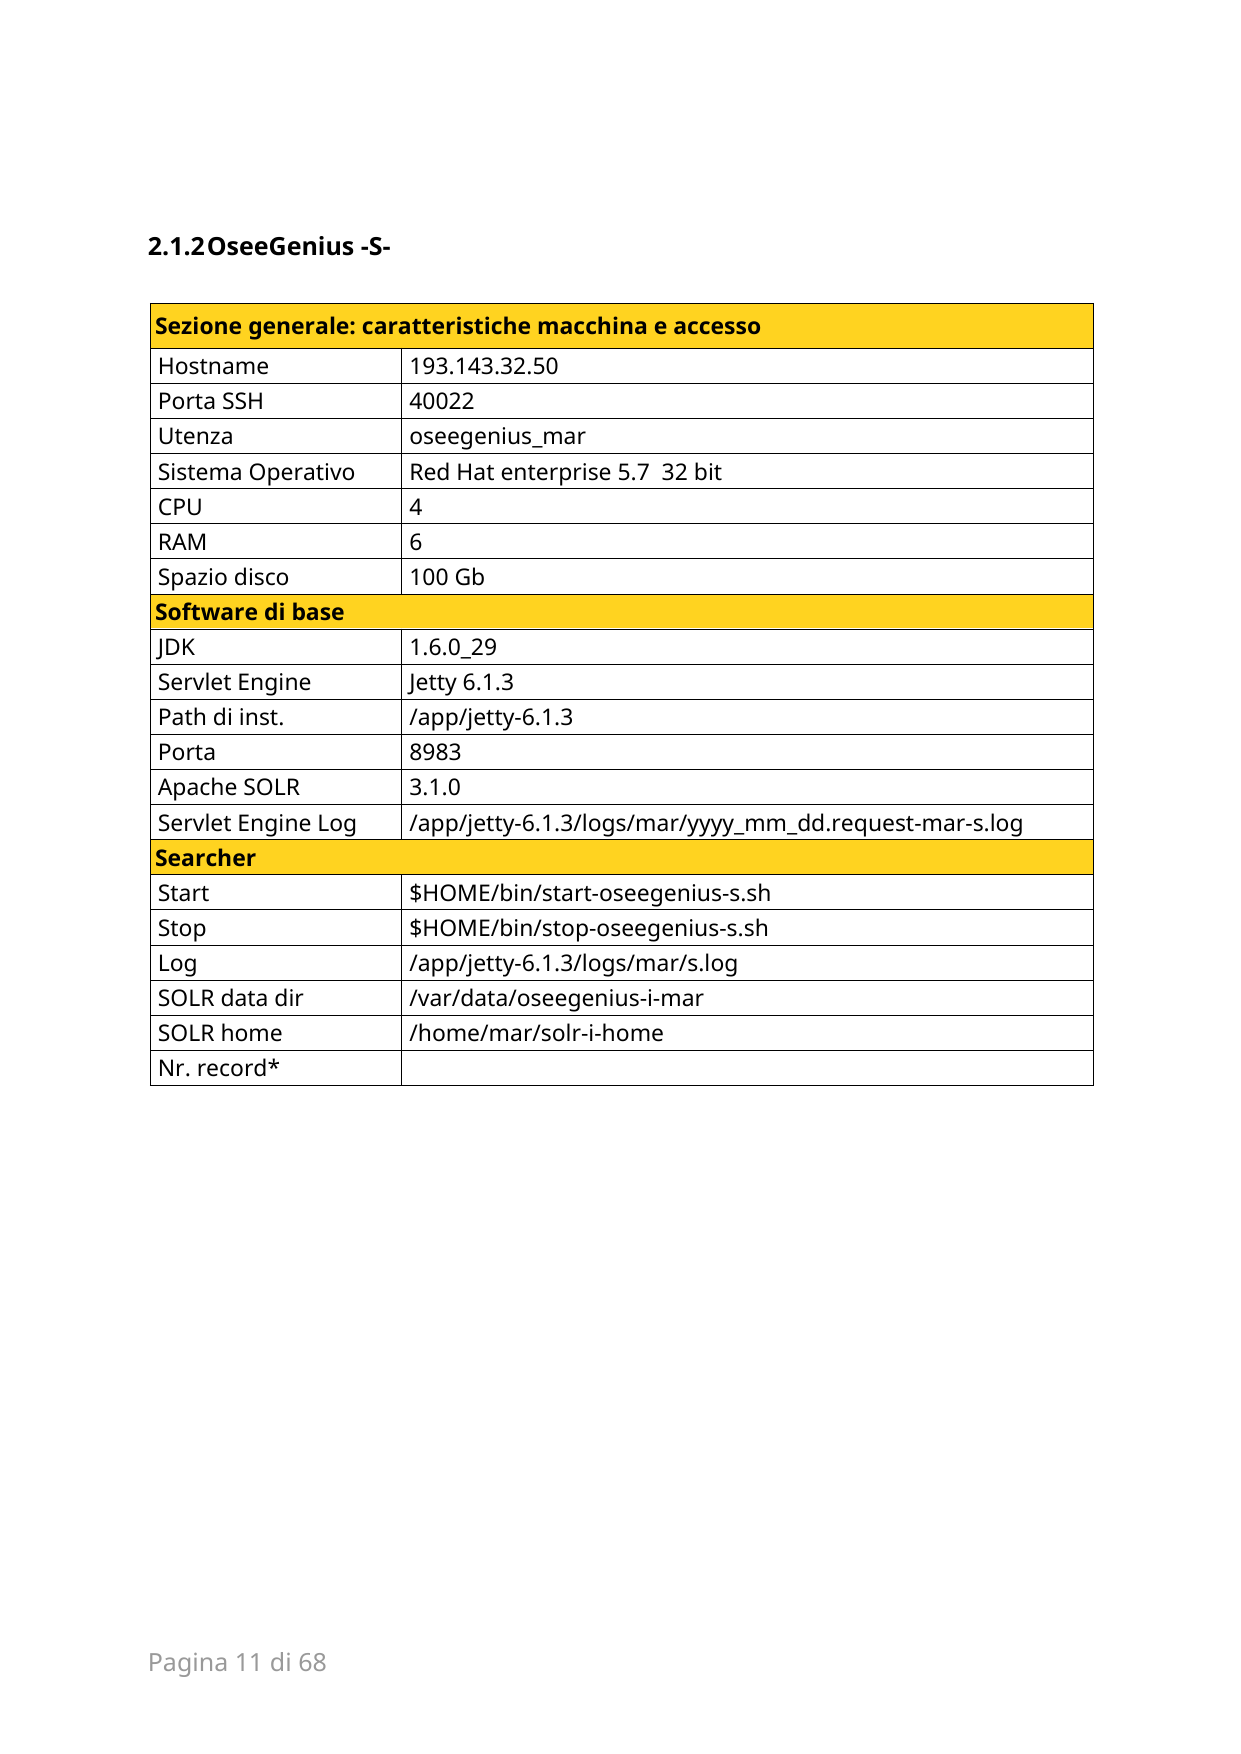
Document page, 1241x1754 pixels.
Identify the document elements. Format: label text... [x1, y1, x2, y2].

table_cell Path di inst. [151, 700, 401, 734]
table_cell Servlet Engine [151, 665, 401, 699]
table_cell Spazio disco [151, 559, 401, 593]
table_cell 3.1.0 [402, 770, 1093, 804]
table_cell 6 [402, 524, 1093, 558]
table_cell Jetty 6.1.3 [402, 665, 1093, 699]
table_cell Servlet Engine Log [151, 805, 401, 839]
table_cell 1.6.0_29 [402, 630, 1093, 664]
table_cell [402, 1051, 1093, 1085]
table_cell JDK [151, 630, 401, 664]
table_cell 100 Gb [402, 559, 1093, 593]
table_cell 8983 [402, 735, 1093, 769]
table_cell Searcher [151, 840, 1093, 874]
table_cell 193.143.32.50 [402, 349, 1093, 383]
table_cell Apache SOLR [151, 770, 401, 804]
table_cell Sistema Operativo [151, 454, 401, 488]
table_cell $HOME/bin/start-oseegenius-s.sh [402, 875, 1093, 909]
table_cell 4 [402, 489, 1093, 523]
subtitle OseeGenius -S- [148, 228, 1093, 263]
table_cell /app/jetty-6.1.3/logs/mar/yyyy_mm_dd.request-mar-s.log [402, 805, 1093, 839]
table_cell 40022 [402, 384, 1093, 418]
table_cell oseegenius_mar [402, 419, 1093, 453]
table_cell CPU [151, 489, 401, 523]
table_header Sezione generale: caratteristiche macchina e accesso [151, 304, 1093, 348]
table_cell Porta SSH [151, 384, 401, 418]
table_cell Hostname [151, 349, 401, 383]
table_cell SOLR data dir [151, 981, 401, 1015]
table_cell Software di base [151, 595, 1093, 628]
table_cell Utenza [151, 419, 401, 453]
table_cell Porta [151, 735, 401, 769]
table_cell Stop [151, 910, 401, 944]
table_cell /app/jetty-6.1.3 [402, 700, 1093, 734]
table_cell Red Hat enterprise 5.7 32 bit [402, 454, 1093, 488]
table_cell $HOME/bin/stop-oseegenius-s.sh [402, 910, 1093, 944]
table_cell Log [151, 946, 401, 979]
table_cell Nr. record* [151, 1051, 401, 1085]
table_cell /app/jetty-6.1.3/logs/mar/s.log [402, 946, 1093, 979]
table_cell RAM [151, 524, 401, 558]
table_cell /var/data/oseegenius-i-mar [402, 981, 1093, 1015]
table_cell SOLR home [151, 1016, 401, 1050]
table_cell /home/mar/solr-i-home [402, 1016, 1093, 1050]
table_cell Start [151, 875, 401, 909]
